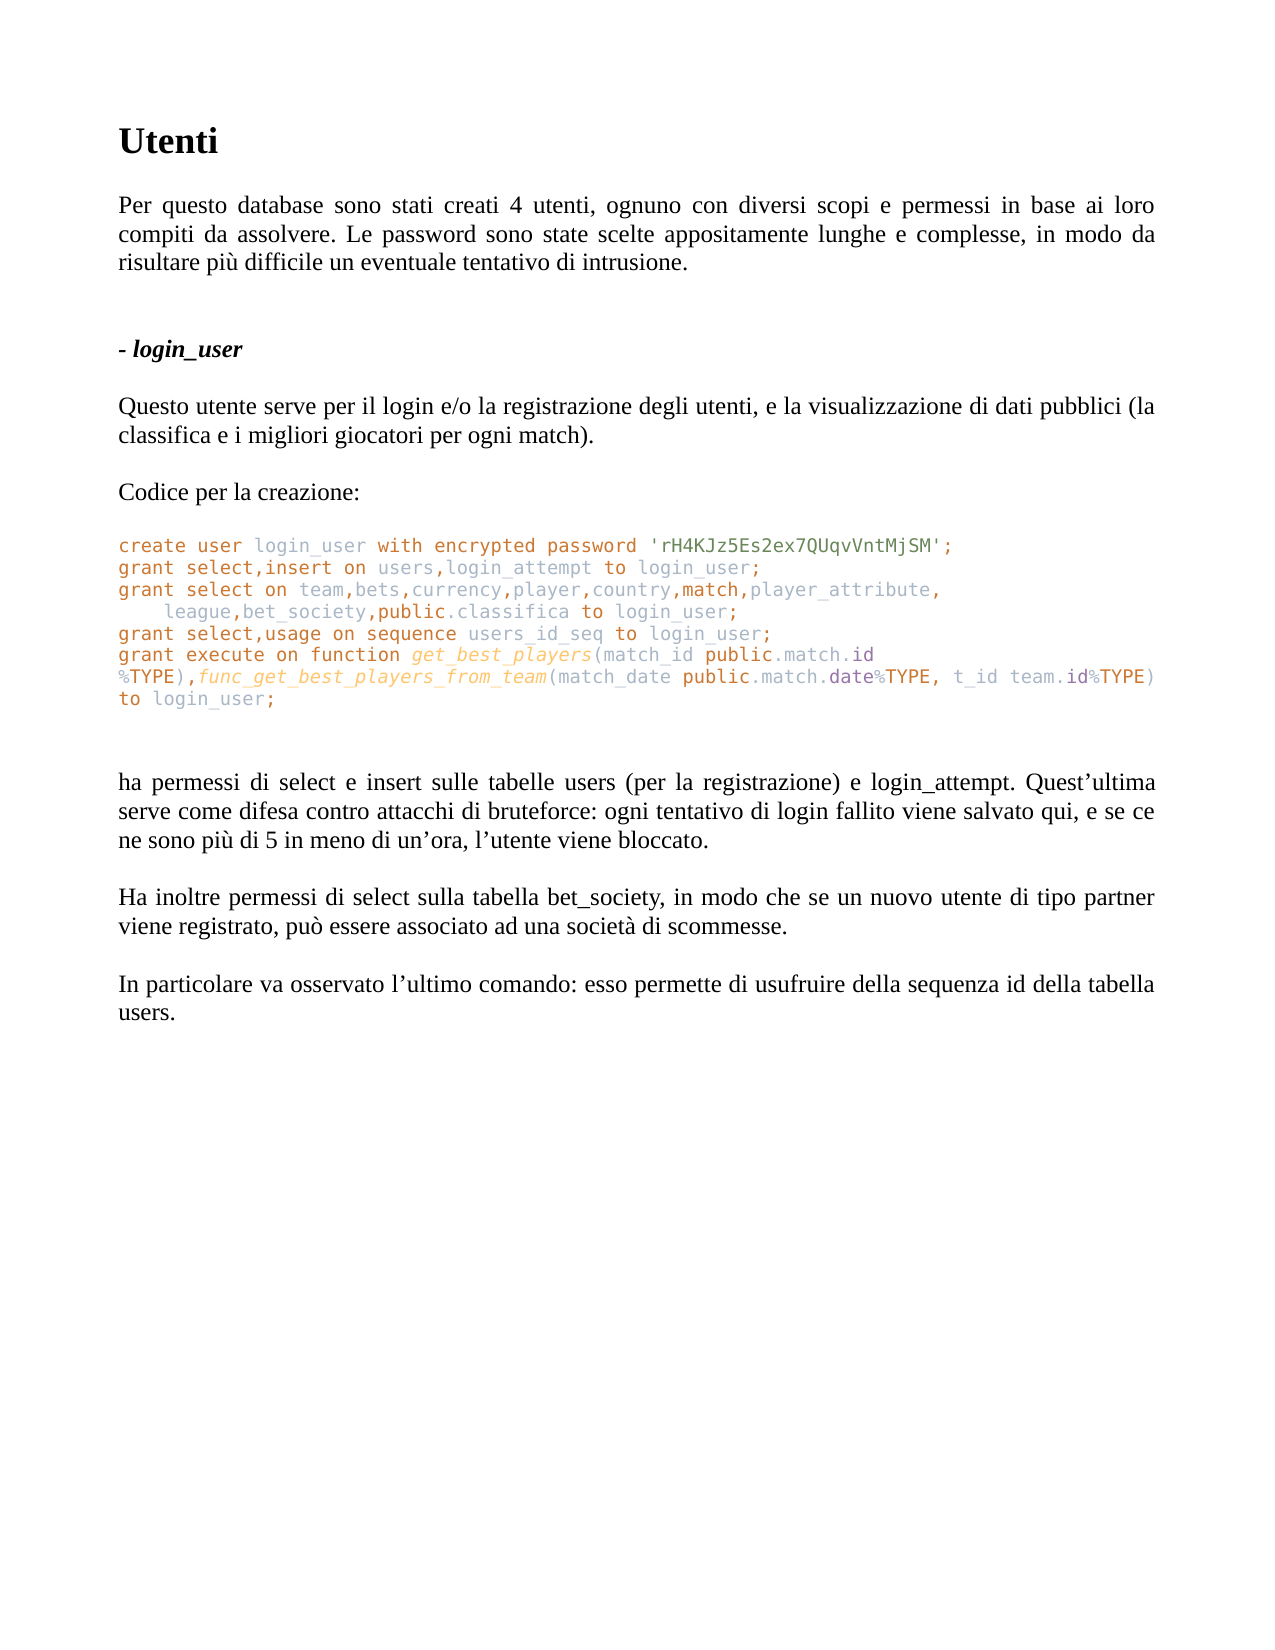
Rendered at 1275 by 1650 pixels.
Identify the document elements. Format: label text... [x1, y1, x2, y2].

text Codice per la creazione: [118, 477, 1157, 506]
text ha permessi di select e insert sulle tabelle users (per la registrazione) e login_attempt. Quest’ultima serve come difesa contro attacchi di bruteforce: ogni tentativo di login fallito viene salvato qui, e se ce ne sono più di 5 in meno di un’ora, l’utente viene bloccato. [118, 767, 1157, 854]
text In particolare va osservato l’ultimo comando: esso permette di usufruire della sequenza id della tabella users. [118, 969, 1157, 1026]
text Utenti [118, 118, 1157, 161]
text Ha inoltre permessi di select sulla tabella bet_society, in modo che se un nuovo utente di tipo partner viene registrato, può essere associato ad una società di scommesse. [118, 882, 1157, 940]
text create user login_user with encrypted password 'rH4KJz5Es2ex7QUqvVntMjSM'; grant select,insert on users,login_attempt to login_user; grant select on team,bets,currency,player,country,match,player_attribute, league,bet_society,public.classifica to login_user; grant select,usage on sequence users_id_seq to login_user; grant execute on function get_best_players(match_id public.match.id%TYPE),func_get_best_players_from_team(match_date public.match.date%TYPE, t_id team.id%TYPE) to login_user; [118, 535, 1157, 710]
text Per questo database sono stati creati 4 utenti, ognuno con diversi scopi e permessi in base ai loro compiti da assolvere. Le password sono state scelte appositamente lunghe e complesse, in modo da risultare più difficile un eventuale tentativo di intrusione. [118, 190, 1157, 276]
text - login_user [118, 334, 1157, 362]
text Questo utente serve per il login e/o la registrazione degli utenti, e la visualizzazione di dati pubblici (la classifica e i migliori giocatori per ogni match). [118, 391, 1157, 449]
